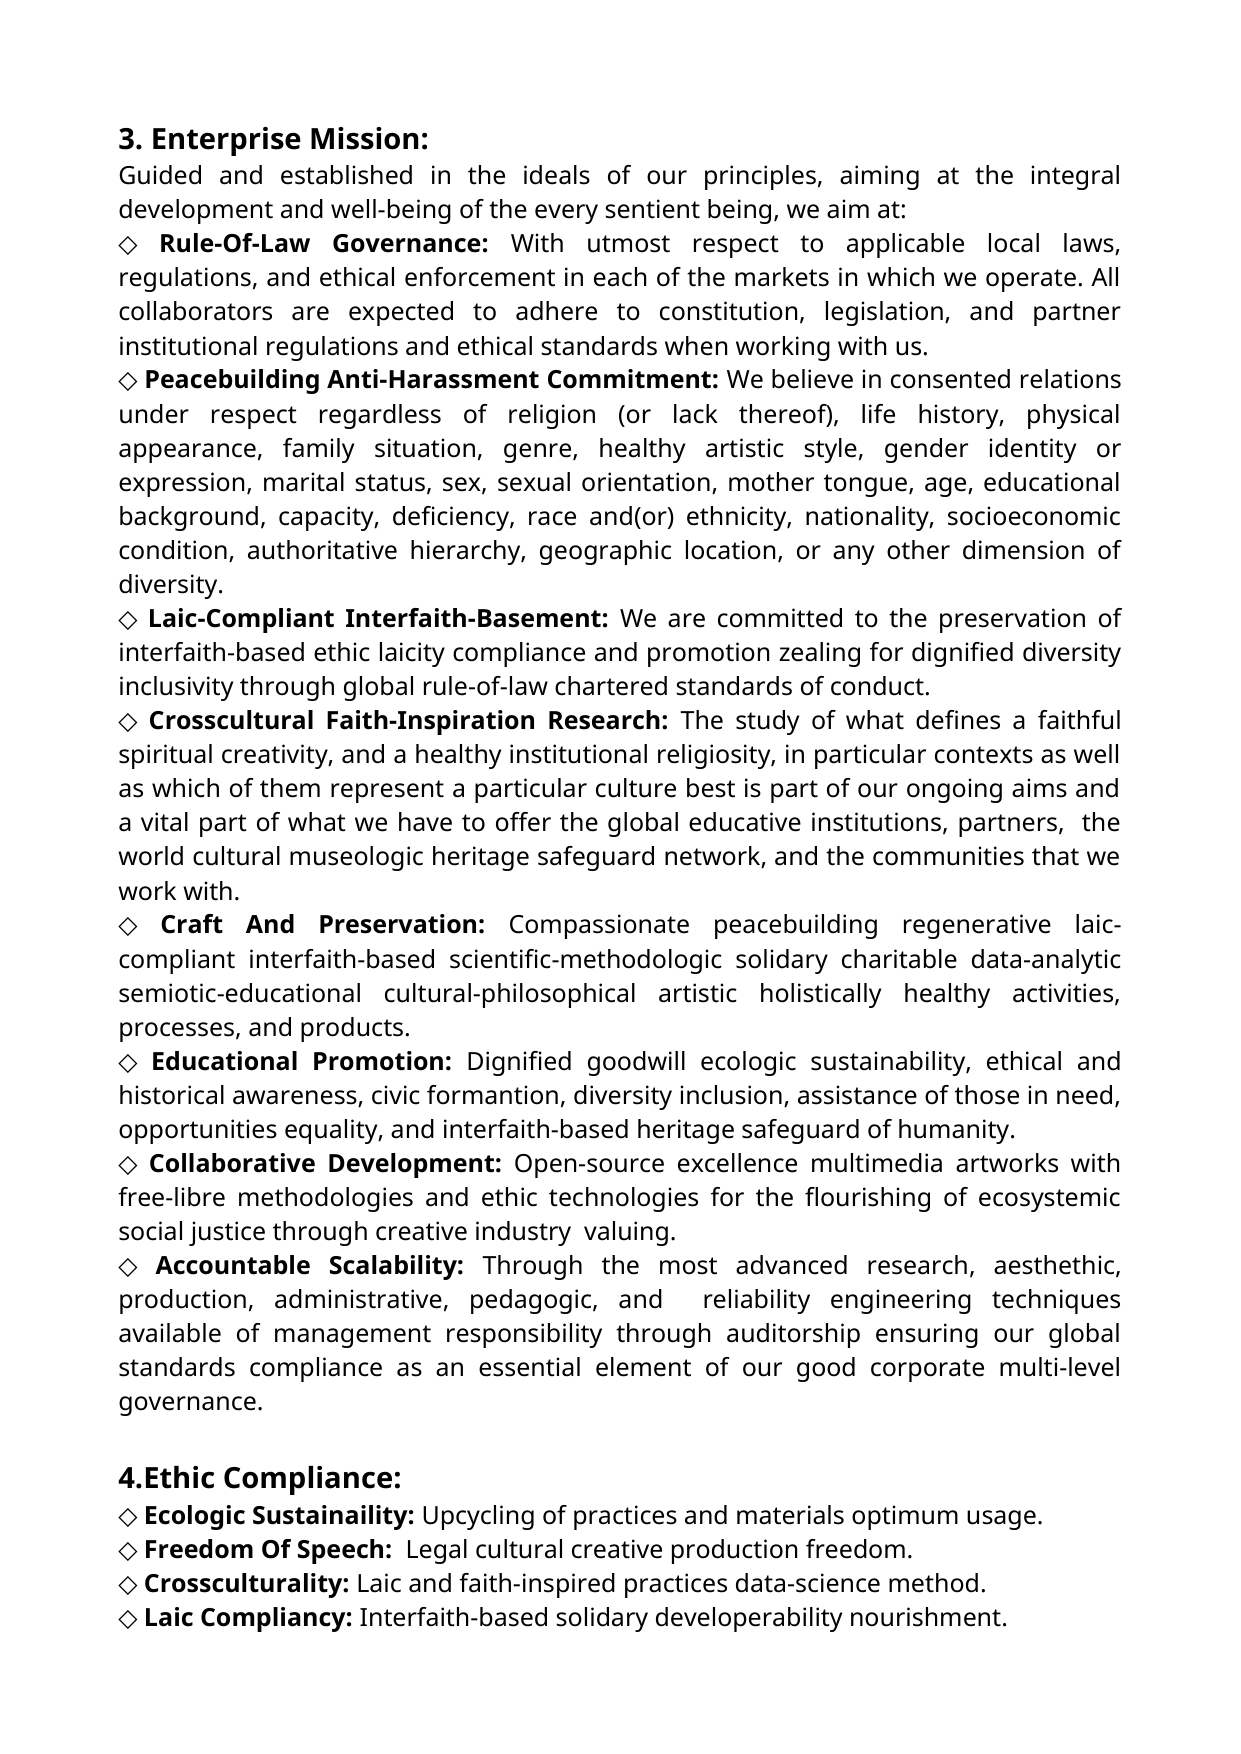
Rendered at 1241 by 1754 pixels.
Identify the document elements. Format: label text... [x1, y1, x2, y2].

text ◇ Accountable Scalability: Through the most advanced research, aesthethic, production, administrative, pedagogic, and reliability engineering techniques available of management responsibility through auditorship ensuring our global standards compliance as an essential element of our good corporate multi-level governance. [118, 1248, 1122, 1418]
text ◇ Peacebuilding Anti-Harassment Commitment: We believe in consented relations under respect regardless of religion (or lack thereof), life history, physical appearance, family situation, genre, healthy artistic style, gender identity or expression, marital status, sex, sexual orientation, mother tongue, age, educational background, capacity, deficiency, race and(or) ethnicity, nationality, socioeconomic condition, authoritative hierarchy, geographic location, or any other dimension of diversity. [118, 362, 1122, 601]
text ◇ Educational Promotion: Dignified goodwill ecologic sustainability, ethical and historical awareness, civic formantion, diversity inclusion, assistance of those in need, opportunities equality, and interfaith-based heritage safeguard of humanity. [118, 1043, 1122, 1146]
text ◇ Crosscultural Faith-Inspiration Research: The study of what defines a faithful spiritual creativity, and a healthy institutional religiosity, in particular contexts as well as which of them represent a particular culture best is part of our ongoing aims and a vital part of what we have to offer the global educative institutions, partners, the world cultural museologic heritage safeguard network, and the communities that we work with. [118, 703, 1122, 907]
text ◇ Freedom Of Speech: Legal cultural creative production freedom. [118, 1532, 1122, 1566]
text ◇ Ecologic Sustainaility: Upcycling of practices and materials optimum usage. [118, 1497, 1122, 1532]
text ◇ Crossculturality: Laic and faith-inspired practices data-science method. [118, 1566, 1122, 1600]
text ◇ Laic-Compliant Interfaith-Basement: We are committed to the preservation of interfaith-based ethic laicity compliance and promotion zealing for dignified diversity inclusivity through global rule-of-law chartered standards of conduct. [118, 601, 1122, 703]
text ◇ Craft And Preservation: Compassionate peacebuilding regenerative laic-compliant interfaith-based scientific-methodologic solidary charitable data-analytic semiotic-educational cultural-philosophical artistic holistically healthy activities, processes, and products. [118, 907, 1122, 1043]
text ◇ Collaborative Development: Open-source excellence multimedia artworks with free-libre methodologies and ethic technologies for the flourishing of ecosystemic social justice through creative industry valuing. [118, 1146, 1122, 1248]
text 3. Enterprise Mission: [118, 118, 1122, 158]
text ◇ Laic Compliancy: Interfaith-based solidary developerability nourishment. [118, 1600, 1122, 1634]
text ◇ Rule-Of-Law Governance: With utmost respect to applicable local laws, regulations, and ethical enforcement in each of the markets in which we operate. All collaborators are expected to adhere to constitution, legislation, and partner institutional regulations and ethical standards when working with us. [118, 226, 1122, 362]
text Guided and established in the ideals of our principles, aiming at the integral development and well-being of the every sentient being, we aim at: [118, 158, 1122, 226]
text 4.Ethic Compliance: [118, 1458, 1122, 1497]
